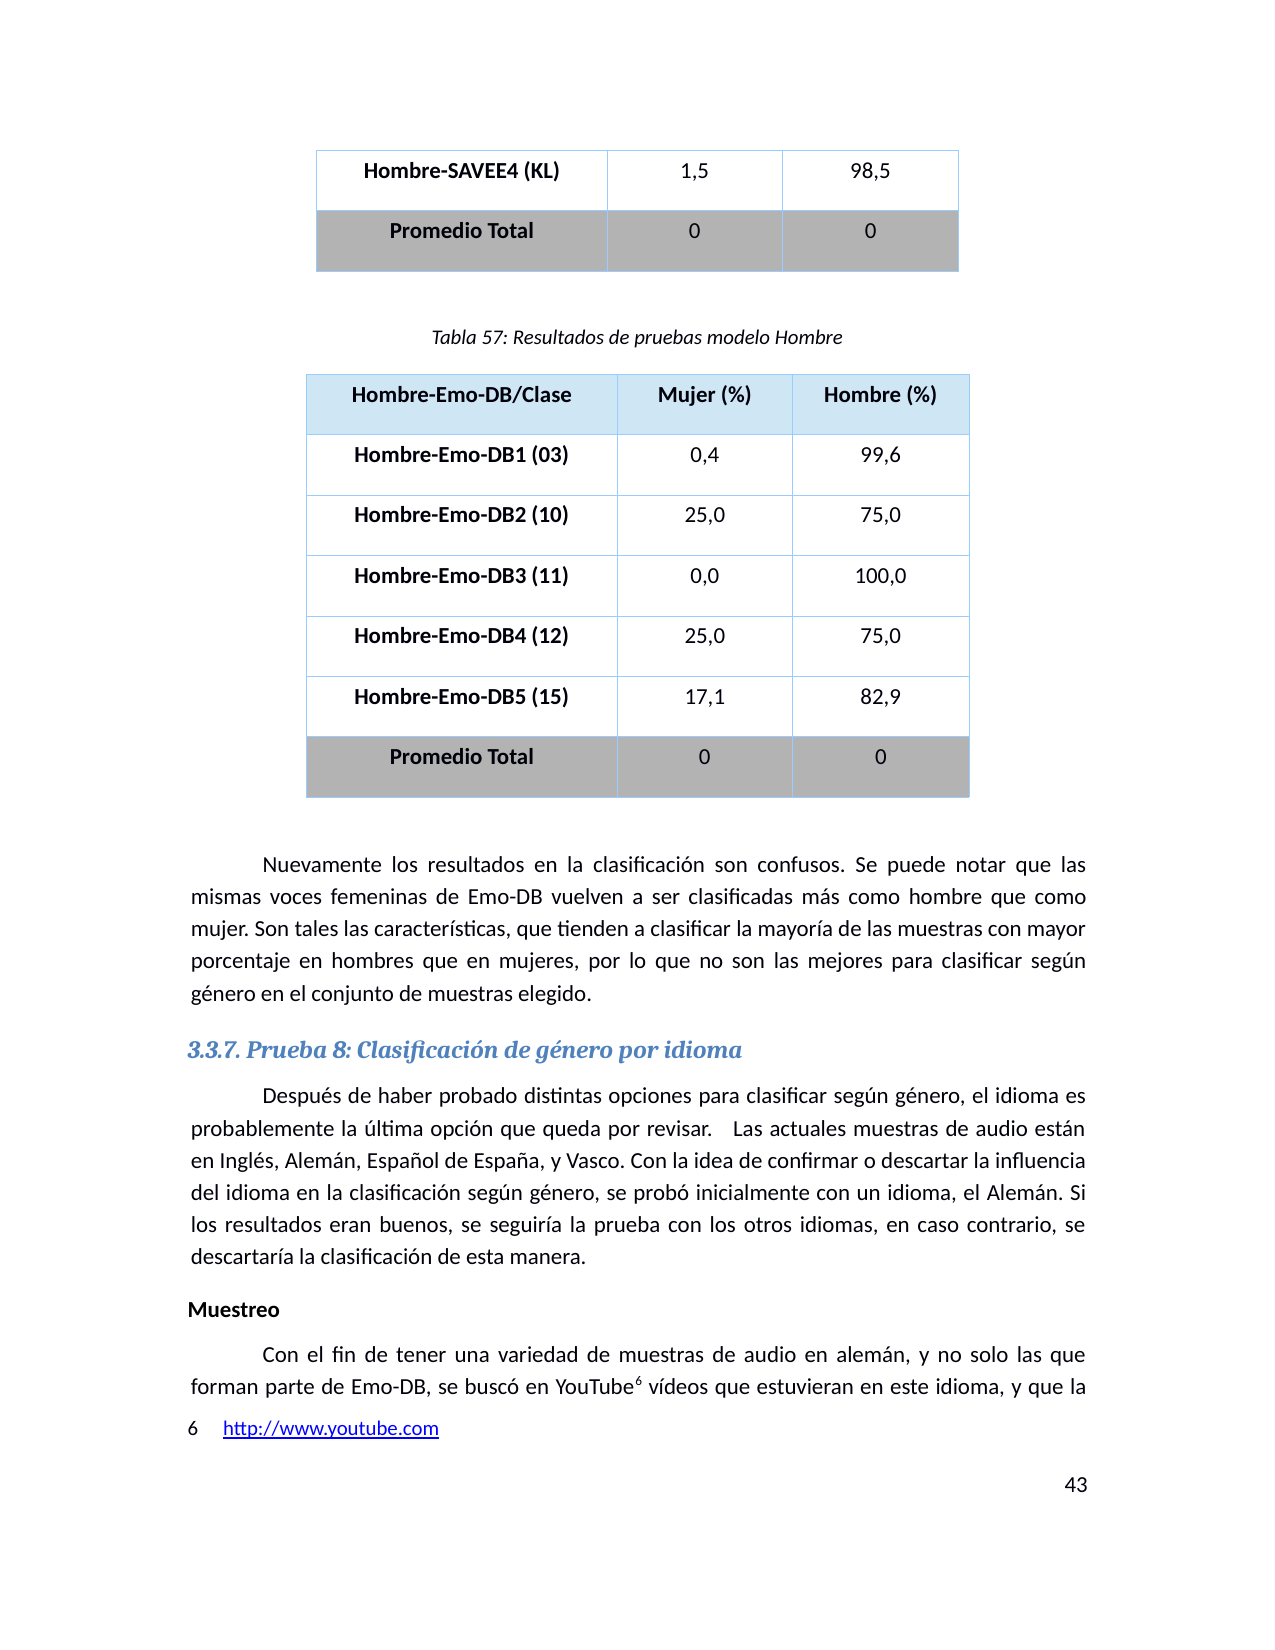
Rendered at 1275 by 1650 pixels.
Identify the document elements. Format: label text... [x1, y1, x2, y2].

table_header Hombre-Emo-DB/Clase [307, 375, 617, 434]
subtitle 3.3.7. Prueba 8: Clasificación de género por idioma [187, 1036, 1087, 1065]
table_cell 2,75 [608, 211, 782, 271]
table_cell 82,9 [793, 677, 969, 736]
table_cell Promedio Total [317, 211, 607, 271]
table_cell 86,5 [793, 737, 969, 797]
table_header Hombre (%) [793, 375, 969, 434]
table_cell 97,25 [783, 211, 958, 271]
table_cell 75,0 [793, 617, 969, 676]
table_cell 17,1 [618, 677, 792, 736]
text Después de haber probado distintas opciones para clasificar según género, el idioma es probablemente la última opción que queda por revisar. Las actuales muestras de audio están en Inglés, Alemán, Español de España, y Vasco. Con la idea de confirmar o descartar la influencia del idioma en la clasificación según género, se probó inicialmente con un idioma, el Alemán. Si los resultados eran buenos, se seguiría la prueba con los otros idiomas, en caso contrario, se descartaría la clasificación de esta manera. [191, 1081, 1087, 1270]
table_cell 100,0 [793, 556, 969, 616]
table_cell 75,0 [793, 496, 969, 555]
text Muestreo [187, 1295, 1087, 1323]
table_header Mujer (%) [618, 375, 792, 434]
table_cell 25,0 [618, 617, 792, 676]
table_cell Hombre-Emo-DB1 (03) [307, 435, 617, 495]
table_cell 25,0 [618, 496, 792, 555]
table_cell 99,6 [793, 435, 969, 495]
table_cell Hombre-Emo-DB3 (11) [307, 556, 617, 616]
text http://www.youtube.com [187, 1416, 1087, 1441]
table_cell Promedio Total [307, 737, 617, 797]
table_cell Hombre-Emo-DB5 (15) [307, 677, 617, 736]
table_cell Hombre-SAVEE4 (KL) [317, 151, 607, 210]
table_cell Hombre-Emo-DB2 (10) [307, 496, 617, 555]
table_cell Hombre-Emo-DB4 (12) [307, 617, 617, 676]
table_cell 13,5 [618, 737, 792, 797]
table_cell 0,4 [618, 435, 792, 495]
text Con el fin de tener una variedad de muestras de audio en alemán, y no solo las que forman parte de Emo-DB, se buscó en YouTube vídeos que estuvieran en este idioma, y que la [191, 1340, 1087, 1400]
table_cell 98,5 [783, 151, 958, 210]
table_cell 1,5 [608, 151, 782, 210]
text Nuevamente los resultados en la clasificación son confusos. Se puede notar que las mismas voces femeninas de Emo-DB vuelven a ser clasificadas más como hombre que como mujer. Son tales las características, que tienden a clasificar la mayoría de las muestras con mayor porcentaje en hombres que en mujeres, por lo que no son las mejores para clasificar según género en el conjunto de muestras elegido. [191, 850, 1087, 1007]
list Tabla 57: Resultados de pruebas modelo Hombre [189, 324, 1087, 349]
table_cell 0,0 [618, 556, 792, 616]
